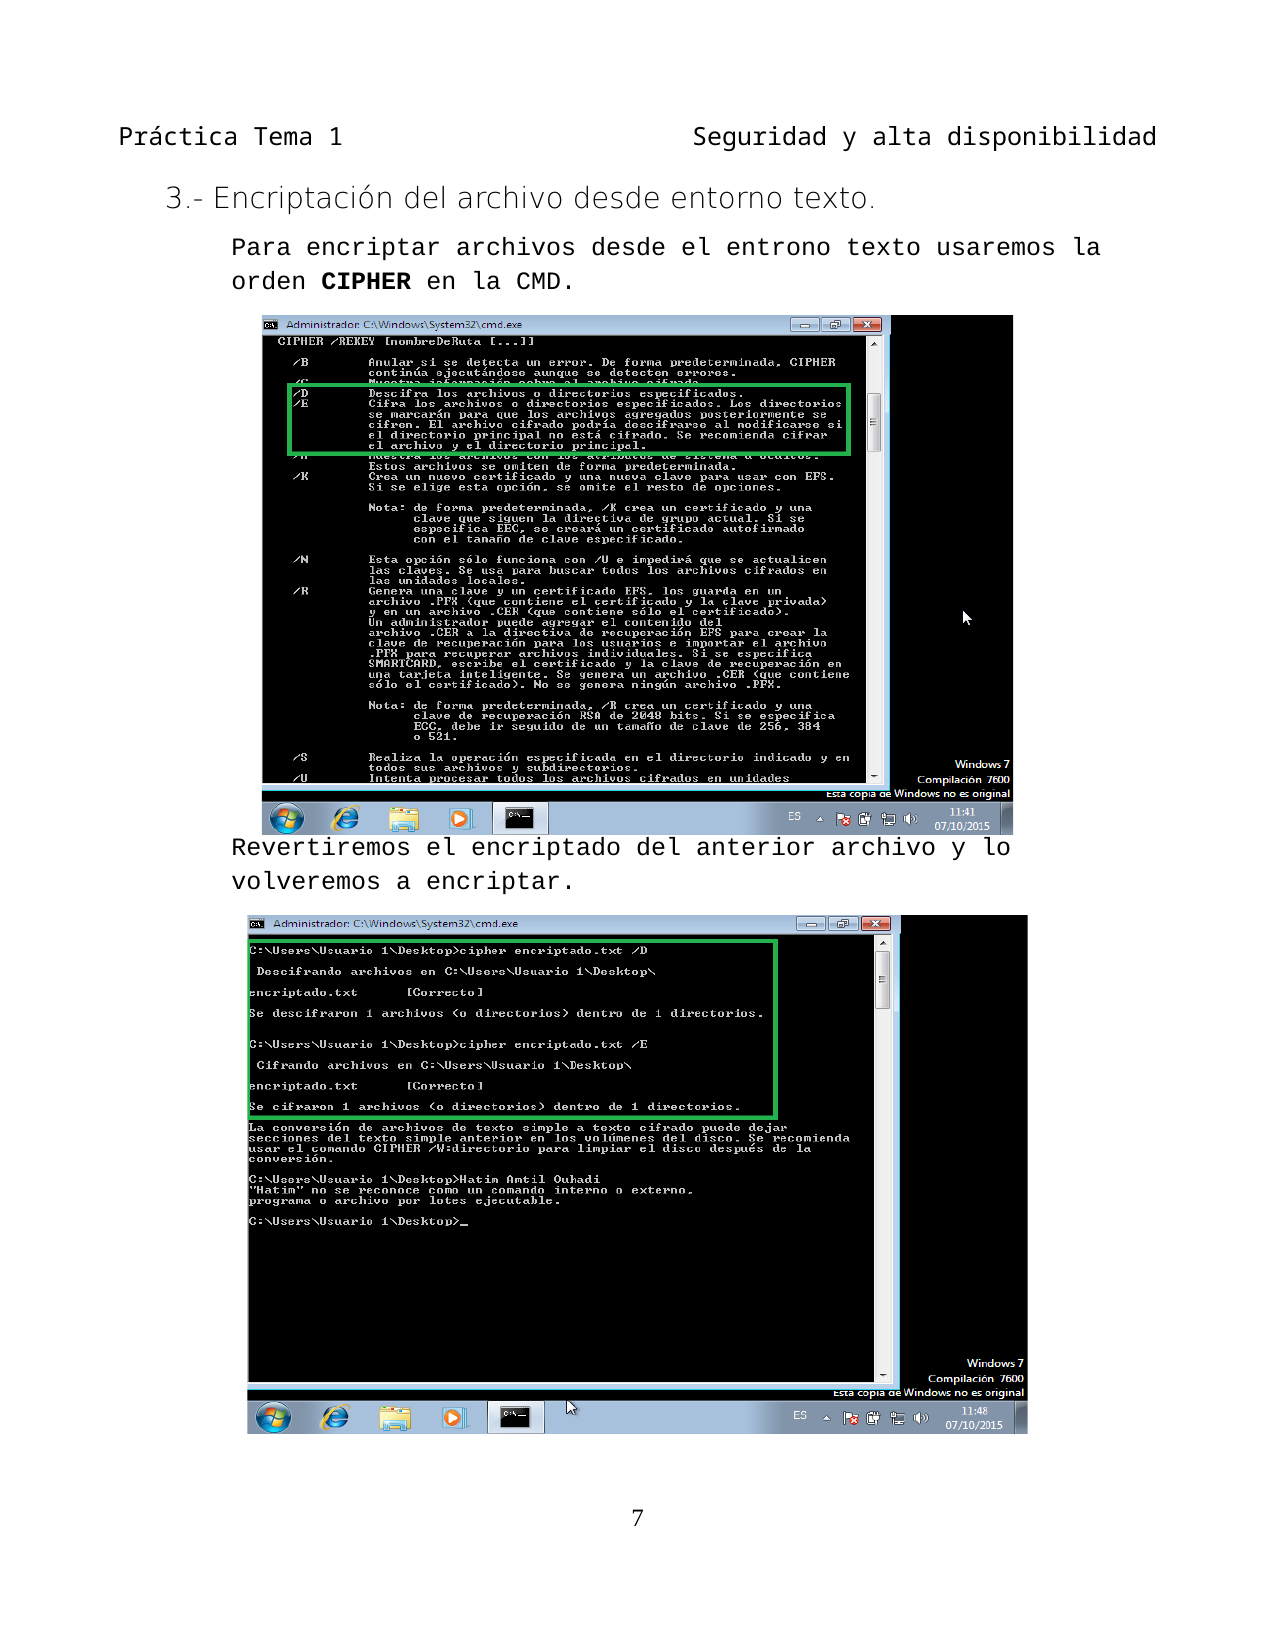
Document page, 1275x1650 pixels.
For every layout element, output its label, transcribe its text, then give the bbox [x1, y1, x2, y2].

picture [261, 315, 1014, 835]
list Encriptación del archivo desde entorno texto. [156, 182, 1157, 216]
picture [247, 915, 1028, 1434]
text Para encriptar archivos desde el entrono texto usaremos la orden CIPHER en la CMD. [231, 235, 1157, 297]
text Revertiremos el encriptado del anterior archivo y lo volveremos a encriptar. [231, 362, 1157, 897]
